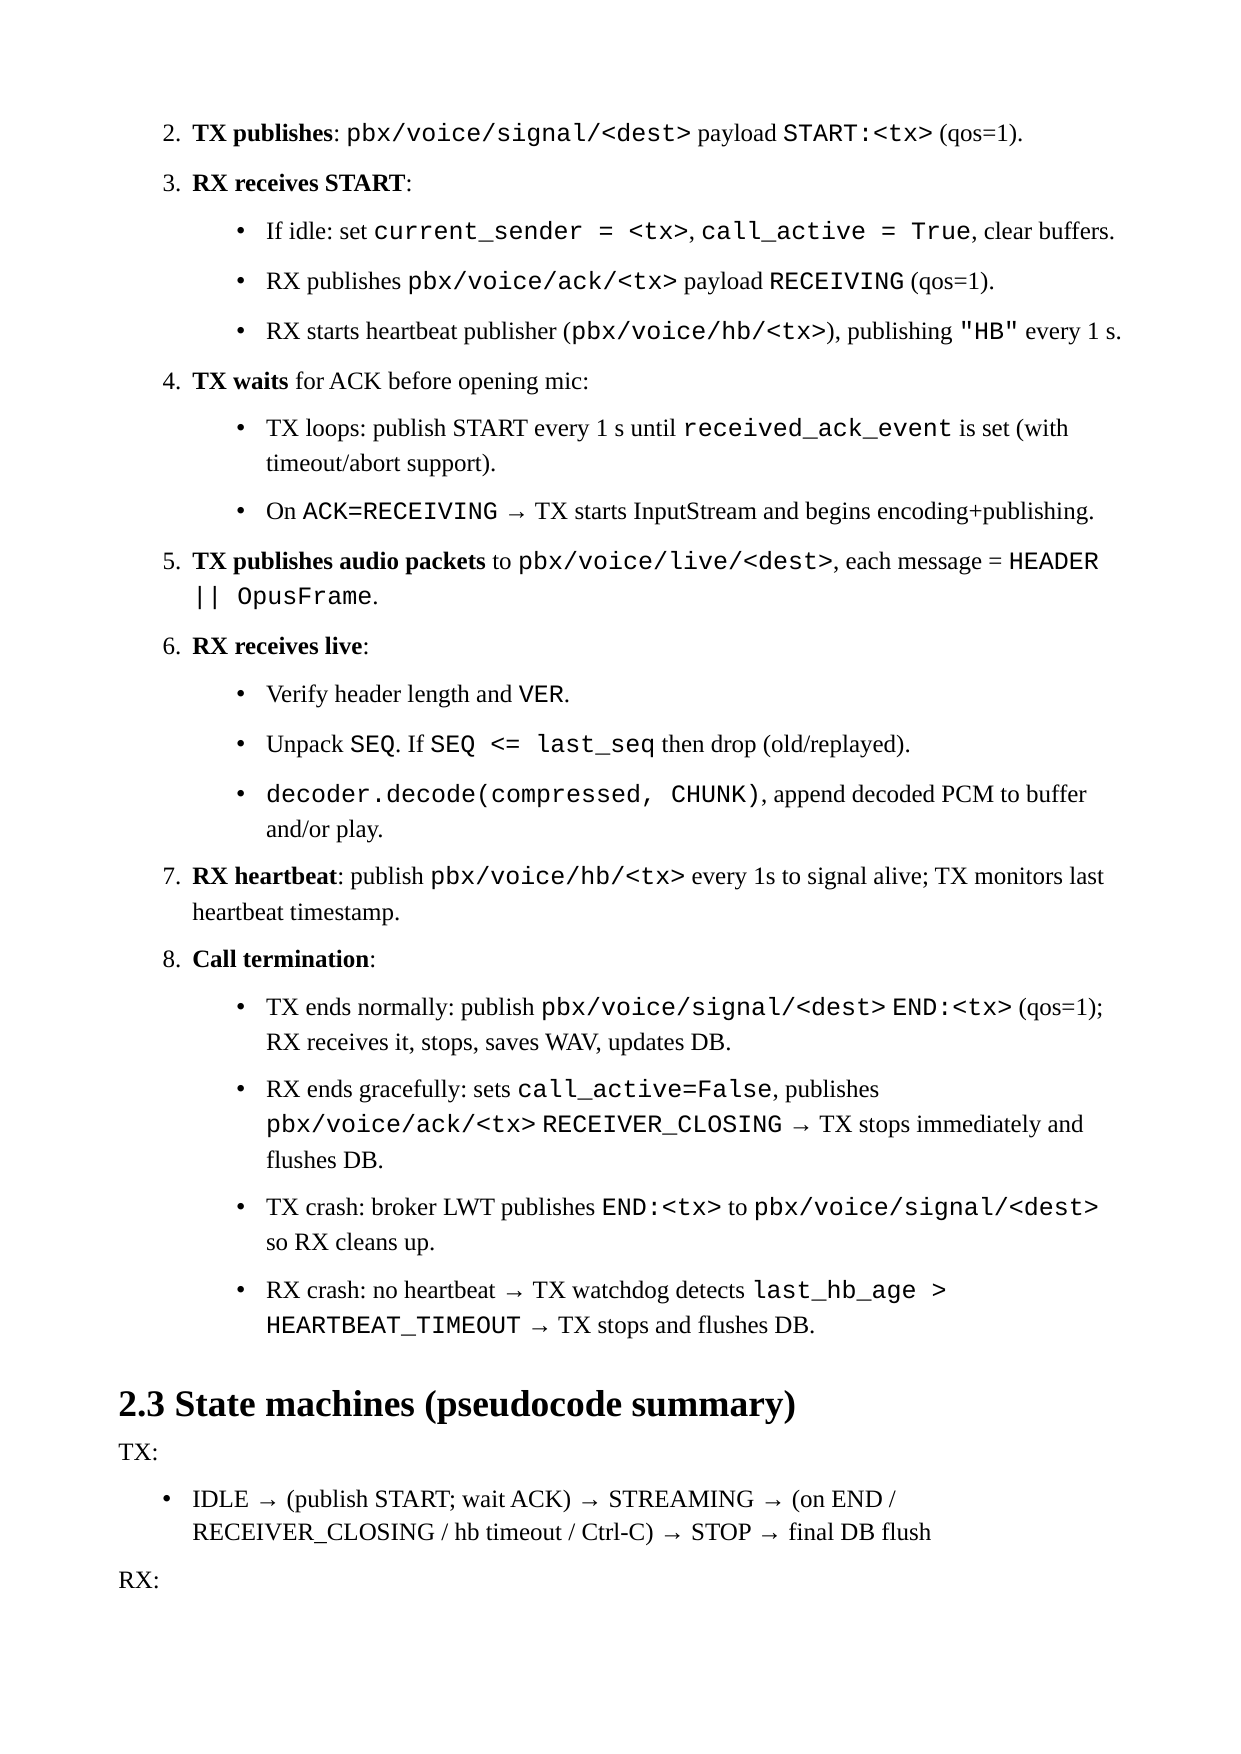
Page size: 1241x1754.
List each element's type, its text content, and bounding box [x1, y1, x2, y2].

list TX crash: broker LWT publishes END:<tx> to pbx/voice/signal/<dest> so RX cleans up. [236, 1192, 1122, 1256]
list RX receives START: [162, 168, 1122, 197]
list TX publishes audio packets to pbx/voice/live/<dest>, each message = HEADER || OpusFrame. [162, 546, 1122, 612]
list TX ends normally: publish pbx/voice/signal/<dest> END:<tx> (qos=1); RX receives it, stops, saves WAV, updates DB. [236, 992, 1122, 1056]
list Verify header length and VER. [236, 679, 1122, 709]
list RX receives live: [162, 631, 1122, 660]
list If idle: set current_sender = <tx>, call_active = True, clear buffers. [236, 216, 1122, 247]
list RX publishes pbx/voice/ack/<tx> payload RECEIVING (qos=1). [236, 266, 1122, 297]
subtitle 2.3 State machines (pseudocode summary) [118, 1381, 1122, 1424]
list TX loops: publish START every 1 s until received_ack_event is set (with timeout/abort support). [236, 413, 1122, 477]
text TX: [118, 1437, 1122, 1465]
list decoder.decode(compressed, CHUNK), append decoded PCM to buffer and/or play. [236, 779, 1122, 843]
list TX waits for ACK before opening mic: [162, 366, 1122, 394]
list TX publishes: pbx/voice/signal/<dest> payload START:<tx> (qos=1). [162, 118, 1122, 149]
list RX starts heartbeat publisher (pbx/voice/hb/<tx>), publishing "HB" every 1 s. [236, 316, 1122, 347]
list Unpack SEQ. If SEQ <= last_seq then drop (old/replayed). [236, 729, 1122, 759]
list On ACK=RECEIVING → TX starts InputStream and begins encoding+publishing. [236, 496, 1122, 527]
list RX crash: no heartbeat → TX watchdog detects last_hb_age > HEARTBEAT_TIMEOUT → TX stops and flushes DB. [236, 1275, 1122, 1341]
list RX heartbeat: publish pbx/voice/hb/<tx> every 1s to signal alive; TX monitors last heartbeat timestamp. [162, 861, 1122, 925]
list Call termination: [162, 944, 1122, 973]
list IDLE → (publish START; wait ACK) → STREAMING → (on END / RECEIVER_CLOSING / hb timeout / Ctrl-C) → STOP → final DB flush [162, 1484, 1122, 1546]
list RX ends gracefully: sets call_active=False, publishes pbx/voice/ack/<tx> RECEIVER_CLOSING → TX stops immediately and flushes DB. [236, 1074, 1122, 1173]
text RX: [118, 1565, 1122, 1593]
